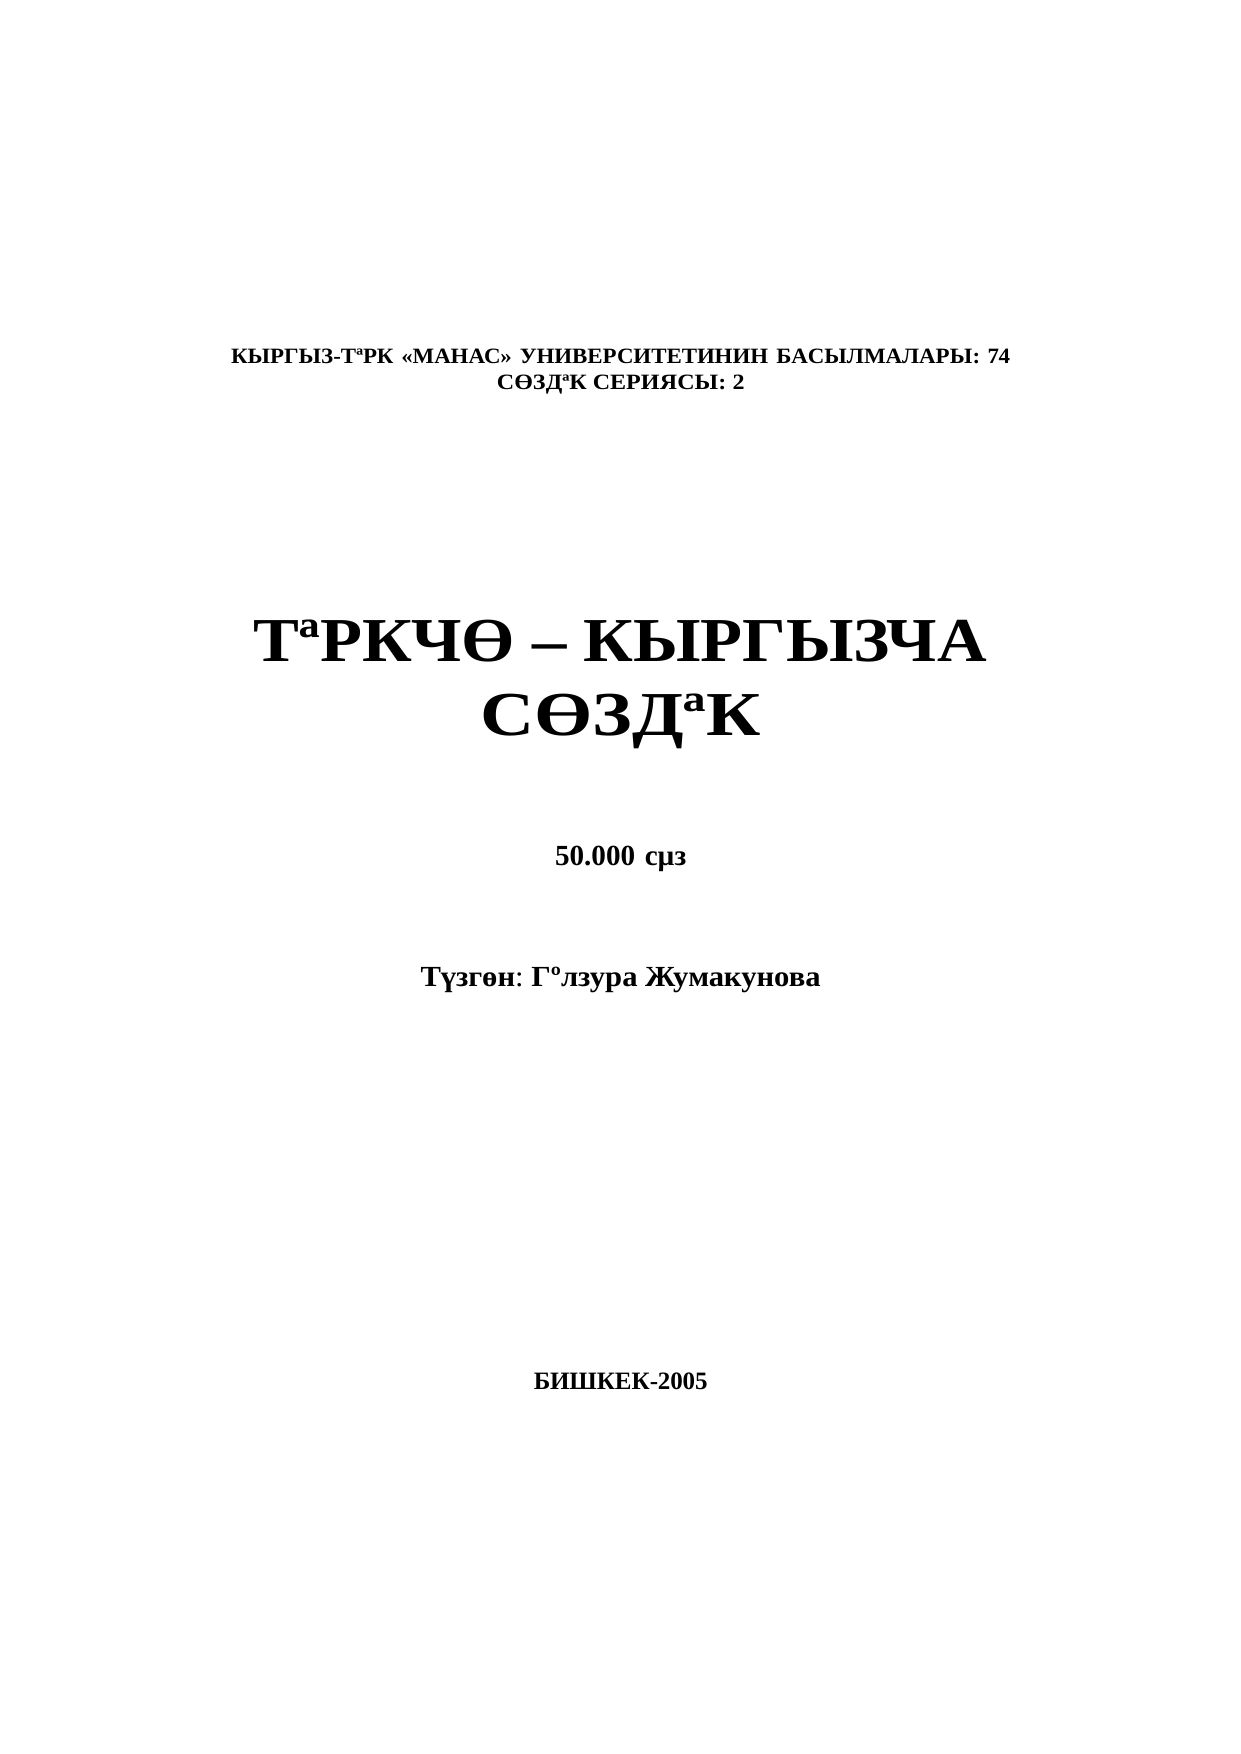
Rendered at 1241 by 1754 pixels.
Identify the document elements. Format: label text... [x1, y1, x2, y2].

text ТªРКЧӨ – КЫРГЫЗЧА СӨЗДªК [250, 603, 990, 749]
text 50.000 сµз [176, 838, 1065, 872]
text Түзгөн: Гºлзура Жумакунова [175, 959, 1065, 993]
text БИШКЕК-2005 [176, 1366, 1065, 1395]
text КЫРГЫЗ-ТªРК «МАНАС» УНИВЕРСИТЕТИНИН БАСЫЛМАЛАРЫ: 74 [176, 343, 1065, 368]
text СӨЗДªК СЕРИЯСЫ: 2 [496, 369, 745, 394]
